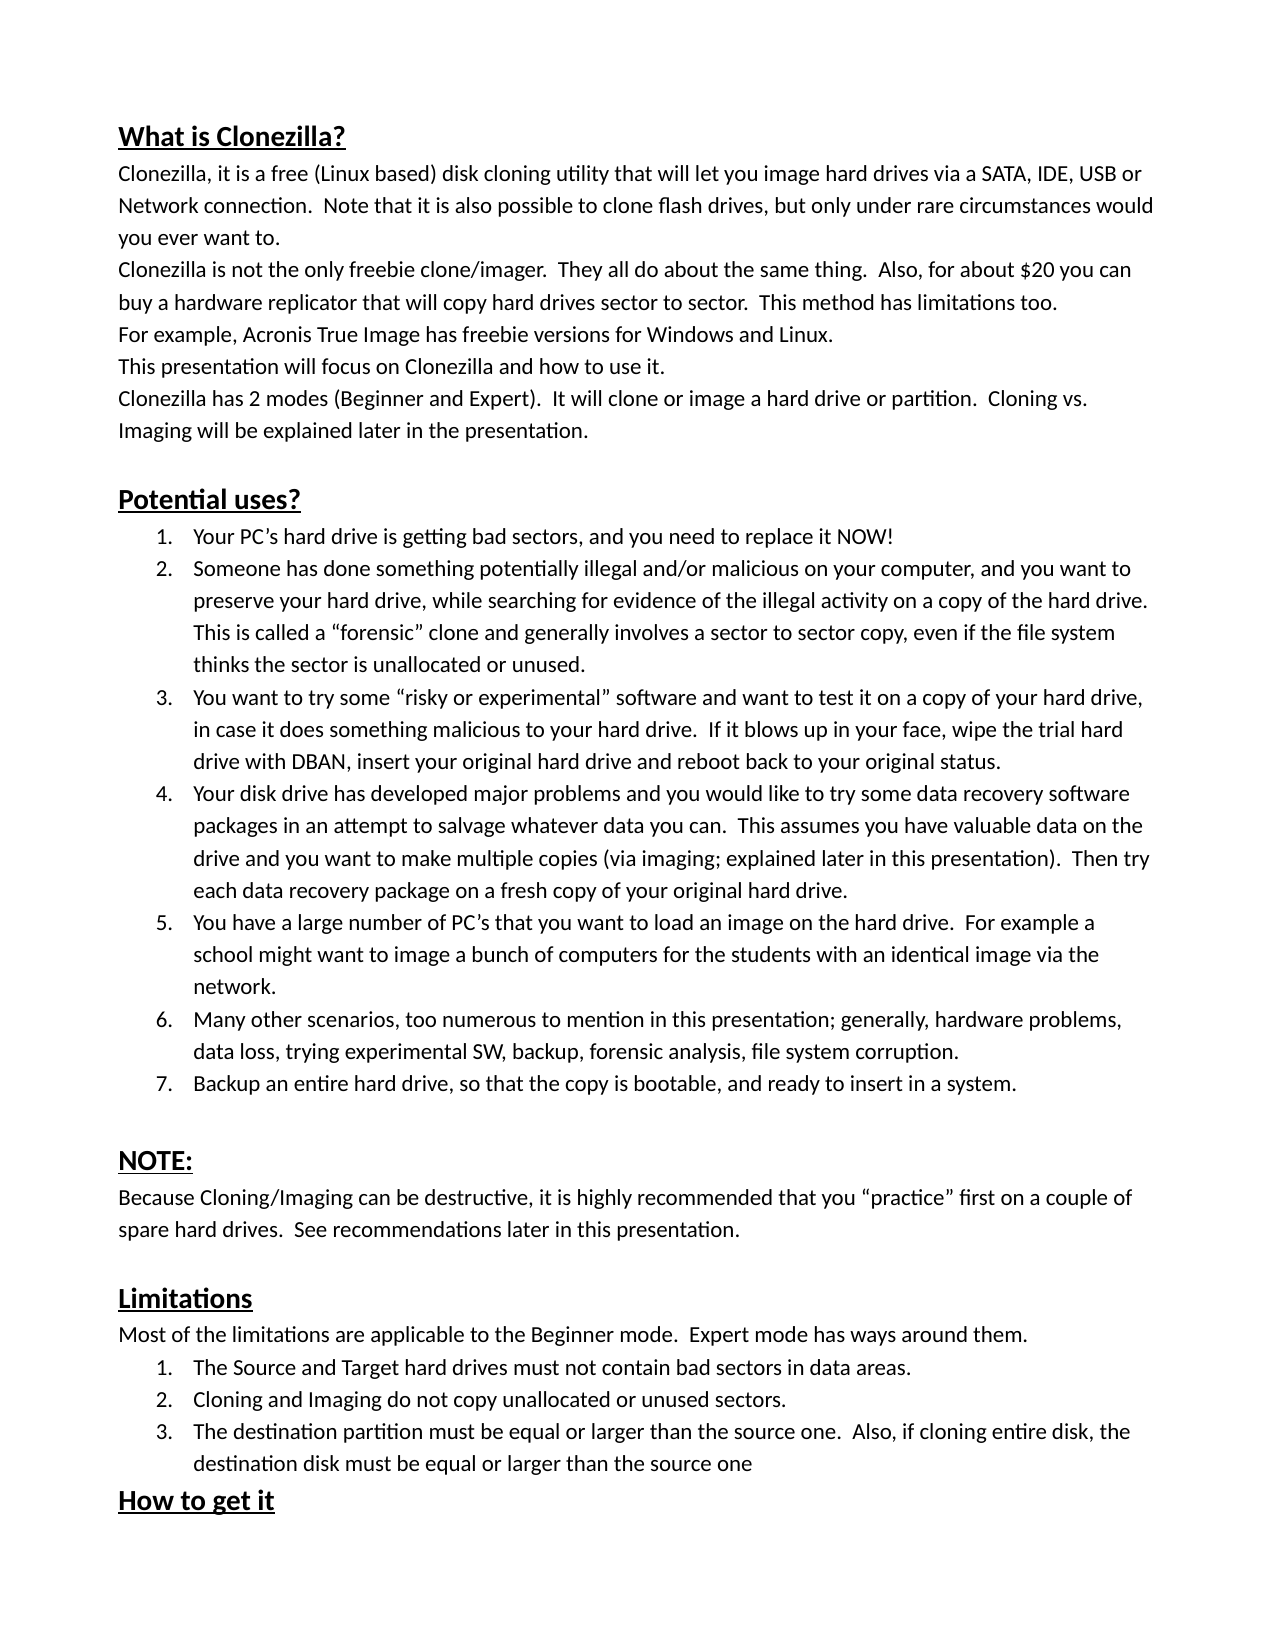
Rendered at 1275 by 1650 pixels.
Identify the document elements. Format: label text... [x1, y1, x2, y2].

text How to get it [118, 1482, 1157, 1517]
list You have a large number of PC’s that you want to load an image on the hard drive. For example a school might want to image a bunch of computers for the students with an identical image via the network. [156, 908, 1157, 1001]
text NOTE: [118, 1142, 1157, 1178]
text This presentation will focus on Clonezilla and how to use it. [118, 352, 1157, 380]
list Someone has done something potentially illegal and/or malicious on your computer, and you want to preserve your hard drive, while searching for evidence of the illegal activity on a copy of the hard drive. This is called a “forensic” clone and generally involves a sector to sector copy, even if the file system thinks the sector is unallocated or unused. [156, 554, 1157, 679]
text Clonezilla is not the only freebie clone/imager. They all do about the same thing. Also, for about $20 you can buy a hardware replicator that will copy hard drives sector to sector. This method has limitations too. [118, 256, 1157, 316]
text Clonezilla, it is a free (Linux based) disk cloning utility that will let you image hard drives via a SATA, IDE, USB or Network connection. Note that it is also possible to clone flash drives, but only under rare circumstances would you ever want to. [118, 159, 1157, 251]
list Cloning and Imaging do not copy unallocated or unused sectors. [156, 1385, 1157, 1413]
text Potential uses? [118, 481, 1157, 517]
text Limitations [118, 1280, 1157, 1315]
text What is Clonezilla? [118, 118, 1157, 154]
list Many other scenarios, too numerous to mention in this presentation; generally, hardware problems, data loss, trying experimental SW, backup, forensic analysis, file system corruption. [156, 1005, 1157, 1065]
text Because Cloning/Imaging can be destructive, it is highly recommended that you “practice” first on a couple of spare hard drives. See recommendations later in this presentation. [118, 1183, 1157, 1243]
text For example, Acronis True Image has freebie versions for Windows and Linux. [118, 320, 1157, 348]
list Backup an entire hard drive, so that the copy is bootable, and ready to insert in a system. [156, 1069, 1157, 1097]
text Clonezilla has 2 modes (Beginner and Expert). It will clone or image a hard drive or partition. Cloning vs. Imaging will be explained later in the presentation. [118, 384, 1157, 444]
list The destination partition must be equal or larger than the source one. Also, if cloning entire disk, the destination disk must be equal or larger than the source one [156, 1417, 1157, 1477]
list Your PC’s hard drive is getting bad sectors, and you need to replace it NOW! [156, 522, 1157, 550]
list The Source and Target hard drives must not contain bad sectors in data areas. [156, 1353, 1157, 1381]
list You want to try some “risky or experimental” software and want to test it on a copy of your hard drive, in case it does something malicious to your hard drive. If it blows up in your face, wipe the trial hard drive with DBAN, insert your original hard drive and reboot back to your original status. [156, 683, 1157, 775]
text Most of the limitations are applicable to the Beginner mode. Expert mode has ways around them. [118, 1321, 1157, 1349]
list Your disk drive has developed major problems and you would like to try some data recovery software packages in an attempt to salvage whatever data you can. This assumes you have valuable data on the drive and you want to make multiple copies (via imaging; explained later in this presentation). Then try each data recovery package on a fresh copy of your original hard drive. [156, 779, 1157, 904]
